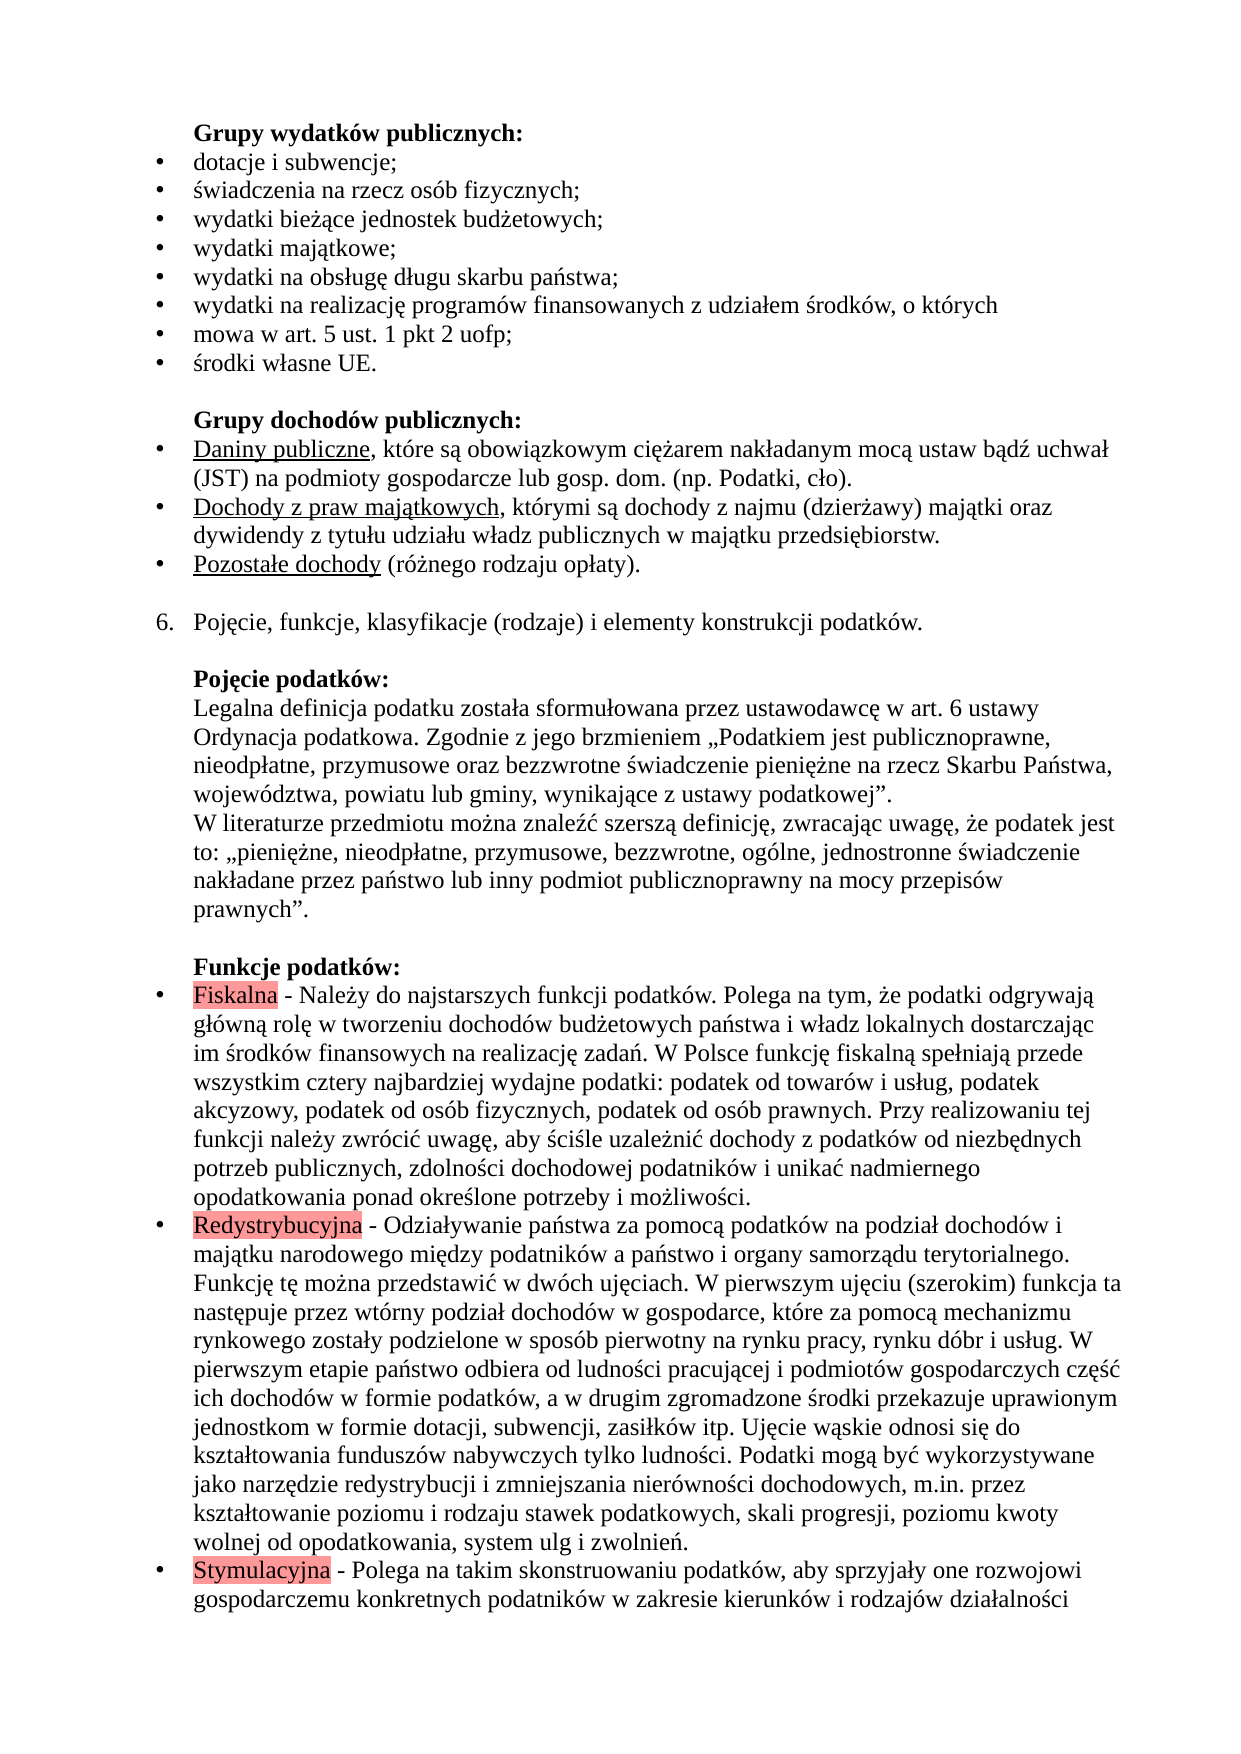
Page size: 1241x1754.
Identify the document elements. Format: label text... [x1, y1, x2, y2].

list Redystrybucyjna - Odziaływanie państwa za pomocą podatków na podział dochodów i majątku narodowego między podatników a państwo i organy samorządu terytorialnego. Funkcję tę można przedstawić w dwóch ujęciach. W pierwszym ujęciu (szerokim) funkcja ta następuje przez wtórny podział dochodów w gospodarce, które za pomocą mechanizmu rynkowego zostały podzielone w sposób pierwotny na rynku pracy, rynku dóbr i usług. W pierwszym etapie państwo odbiera od ludności pracującej i podmiotów gospodarczych część ich dochodów w formie podatków, a w drugim zgromadzone środki przekazuje uprawionym jednostkom w formie dotacji, subwencji, zasiłków itp. Ujęcie wąskie odnosi się do kształtowania funduszów nabywczych tylko ludności. Podatki mogą być wykorzystywane jako narzędzie redystrybucji i zmniejszania nierówności dochodowych, m.in. przez kształtowanie poziomu i rodzaju stawek podatkowych, skali progresji, poziomu kwoty wolnej od opodatkowania, system ulg i zwolnień. [156, 1211, 1122, 1556]
list wydatki bieżące jednostek budżetowych; [156, 204, 1122, 233]
list mowa w art. 5 ust. 1 pkt 2 uofp; [156, 319, 1122, 348]
list środki własne UE. [156, 348, 1122, 377]
list Pojęcie podatków: [156, 664, 1122, 693]
list wydatki na obsługę długu skarbu państwa; [156, 262, 1122, 291]
list wydatki na realizację programów finansowanych z udziałem środków, o których [156, 291, 1122, 319]
list Pojęcie, funkcje, klasyfikacje (rodzaje) i elementy konstrukcji podatków. [156, 607, 1122, 636]
list Grupy wydatków publicznych: [156, 118, 1122, 147]
list Funkcje podatków: [156, 952, 1122, 981]
list świadczenia na rzecz osób fizycznych; [156, 176, 1122, 204]
list Stymulacyjna - Polega na takim skonstruowaniu podatków, aby sprzyjały one rozwojowi gospodarczemu konkretnych podatników w zakresie kierunków i rodzajów działalności [156, 1556, 1122, 1613]
list Daniny publiczne, które są obowiązkowym ciężarem nakładanym mocą ustaw bądź uchwał (JST) na podmioty gospodarcze lub gosp. dom. (np. Podatki, cło). [156, 434, 1122, 492]
list wydatki majątkowe; [156, 233, 1122, 262]
list Legalna definicja podatku została sformułowana przez ustawodawcę w art. 6 ustawy Ordynacja podatkowa. Zgodnie z jego brzmieniem „Podatkiem jest publicznoprawne, nieodpłatne, przymusowe oraz bezzwrotne świadczenie pieniężne na rzecz Skarbu Państwa, województwa, powiatu lub gminy, wynikające z ustawy podatkowej”. [156, 693, 1122, 808]
list Pozostałe dochody (różnego rodzaju opłaty). [156, 549, 1122, 578]
list dotacje i subwencje; [156, 147, 1122, 176]
list W literaturze przedmiotu można znaleźć szerszą definicję, zwracając uwagę, że podatek jest to: „pieniężne, nieodpłatne, przymusowe, bezzwrotne, ogólne, jednostronne świadczenie nakładane przez państwo lub inny podmiot publicznoprawny na mocy przepisów prawnych”. [156, 808, 1122, 923]
list Grupy dochodów publicznych: [156, 406, 1122, 434]
list Fiskalna - Należy do najstarszych funkcji podatków. Polega na tym, że podatki odgrywają główną rolę w tworzeniu dochodów budżetowych państwa i władz lokalnych dostarczając im środków finansowych na realizację zadań. W Polsce funkcję fiskalną spełniają przede wszystkim cztery najbardziej wydajne podatki: podatek od towarów i usług, podatek akcyzowy, podatek od osób fizycznych, podatek od osób prawnych. Przy realizowaniu tej funkcji należy zwrócić uwagę, aby ściśle uzależnić dochody z podatków od niezbędnych potrzeb publicznych, zdolności dochodowej podatników i unikać nadmiernego opodatkowania ponad określone potrzeby i możliwości. [156, 981, 1122, 1211]
list Dochody z praw majątkowych, którymi są dochody z najmu (dzierżawy) majątki oraz dywidendy z tytułu udziału władz publicznych w majątku przedsiębiorstw. [156, 492, 1122, 549]
